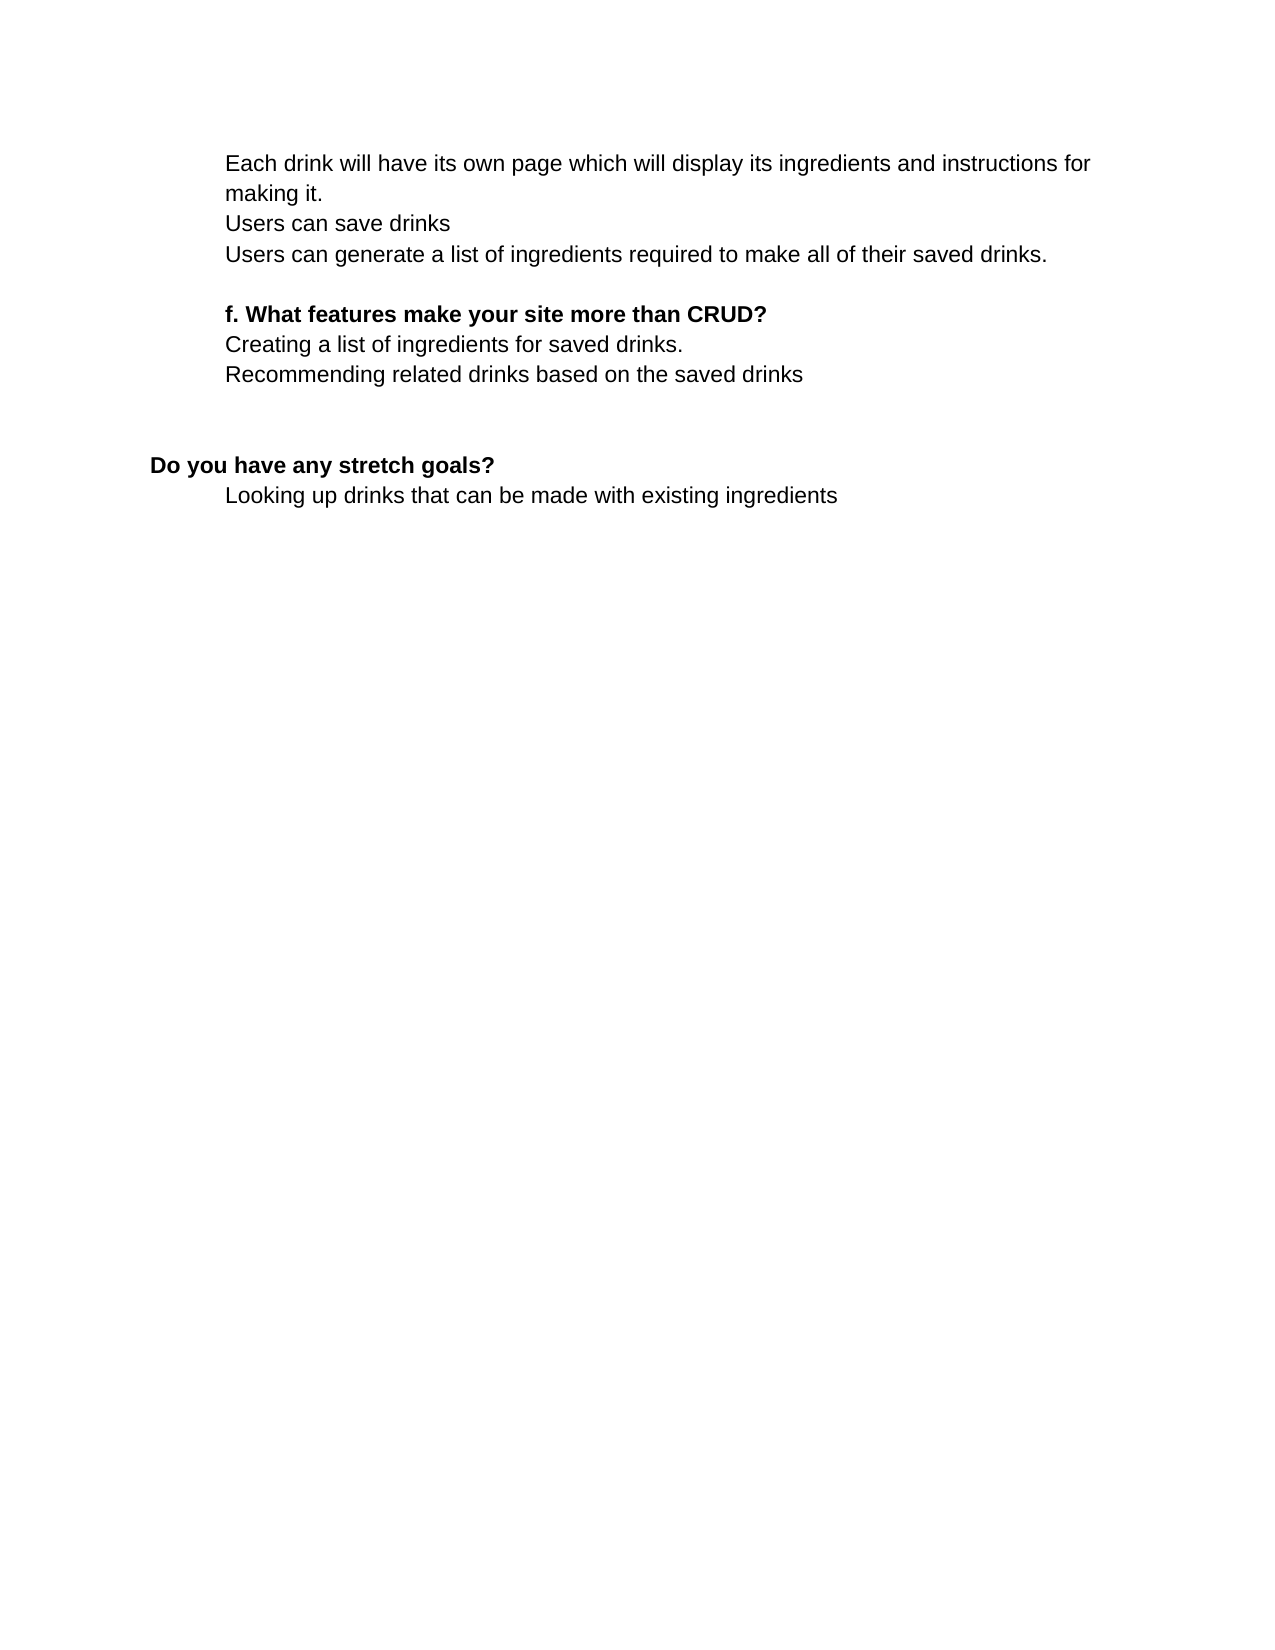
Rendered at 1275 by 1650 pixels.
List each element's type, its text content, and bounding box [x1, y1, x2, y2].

text Each drink will have its own page which will display its ingredients and instructions for making it. [225, 150, 1125, 207]
text Creating a list of ingredients for saved drinks. [225, 331, 1125, 358]
text Users can generate a list of ingredients required to make all of their saved drinks. [225, 241, 1125, 267]
text Users can save drinks [225, 210, 1125, 237]
text Recommending related drinks based on the saved drinks [225, 361, 1125, 388]
text Do you have any stretch goals? [150, 452, 1125, 478]
text Looking up drinks that can be made with existing ingredients [150, 482, 1125, 509]
text f. What features make your site more than CRUD? [225, 301, 1125, 327]
